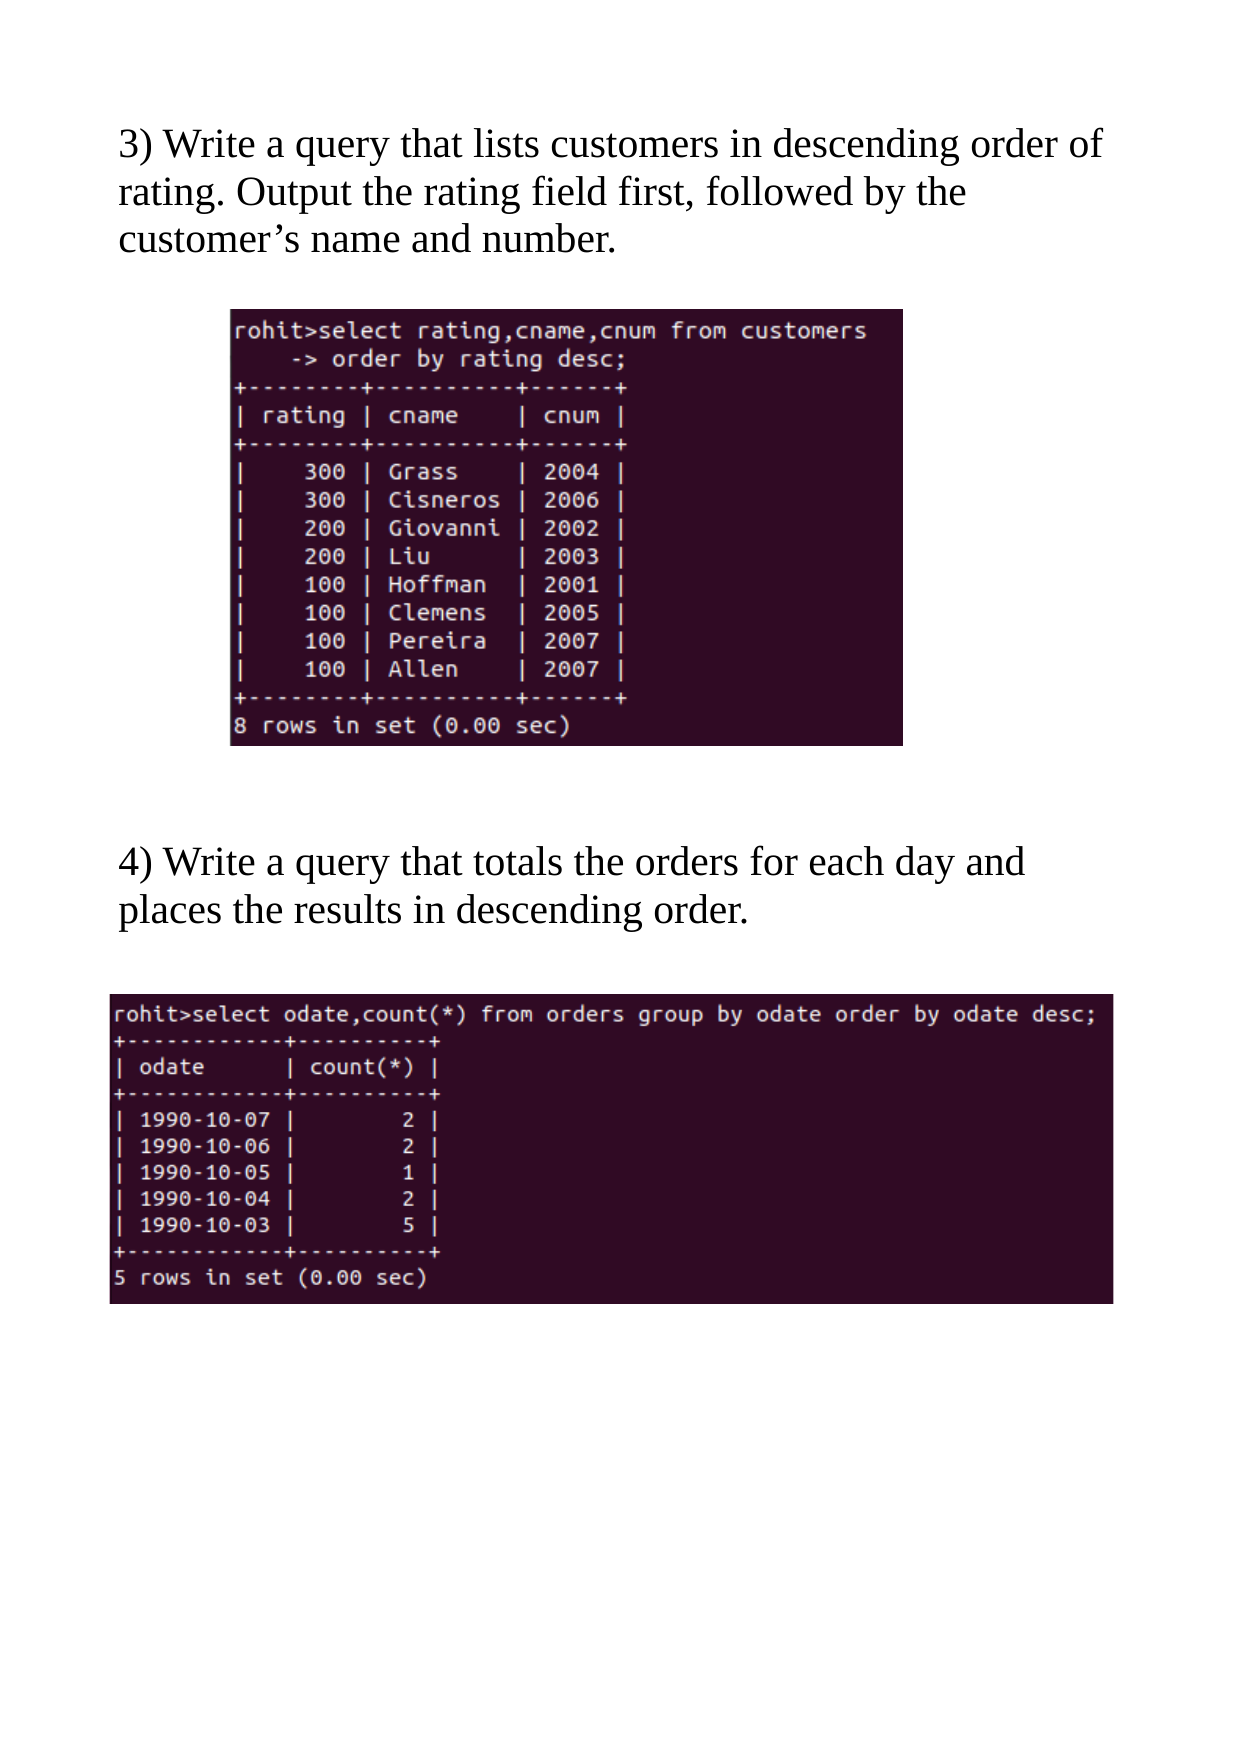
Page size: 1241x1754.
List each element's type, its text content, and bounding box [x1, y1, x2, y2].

picture [229, 309, 903, 746]
picture [109, 994, 1114, 1304]
text 3) Write a query that lists customers in descending order of rating. Output the rating field first, followed by the customer’s name and number. [118, 118, 1122, 262]
text 4) Write a query that totals the orders for each day and places the results in descending order. [118, 837, 1122, 933]
